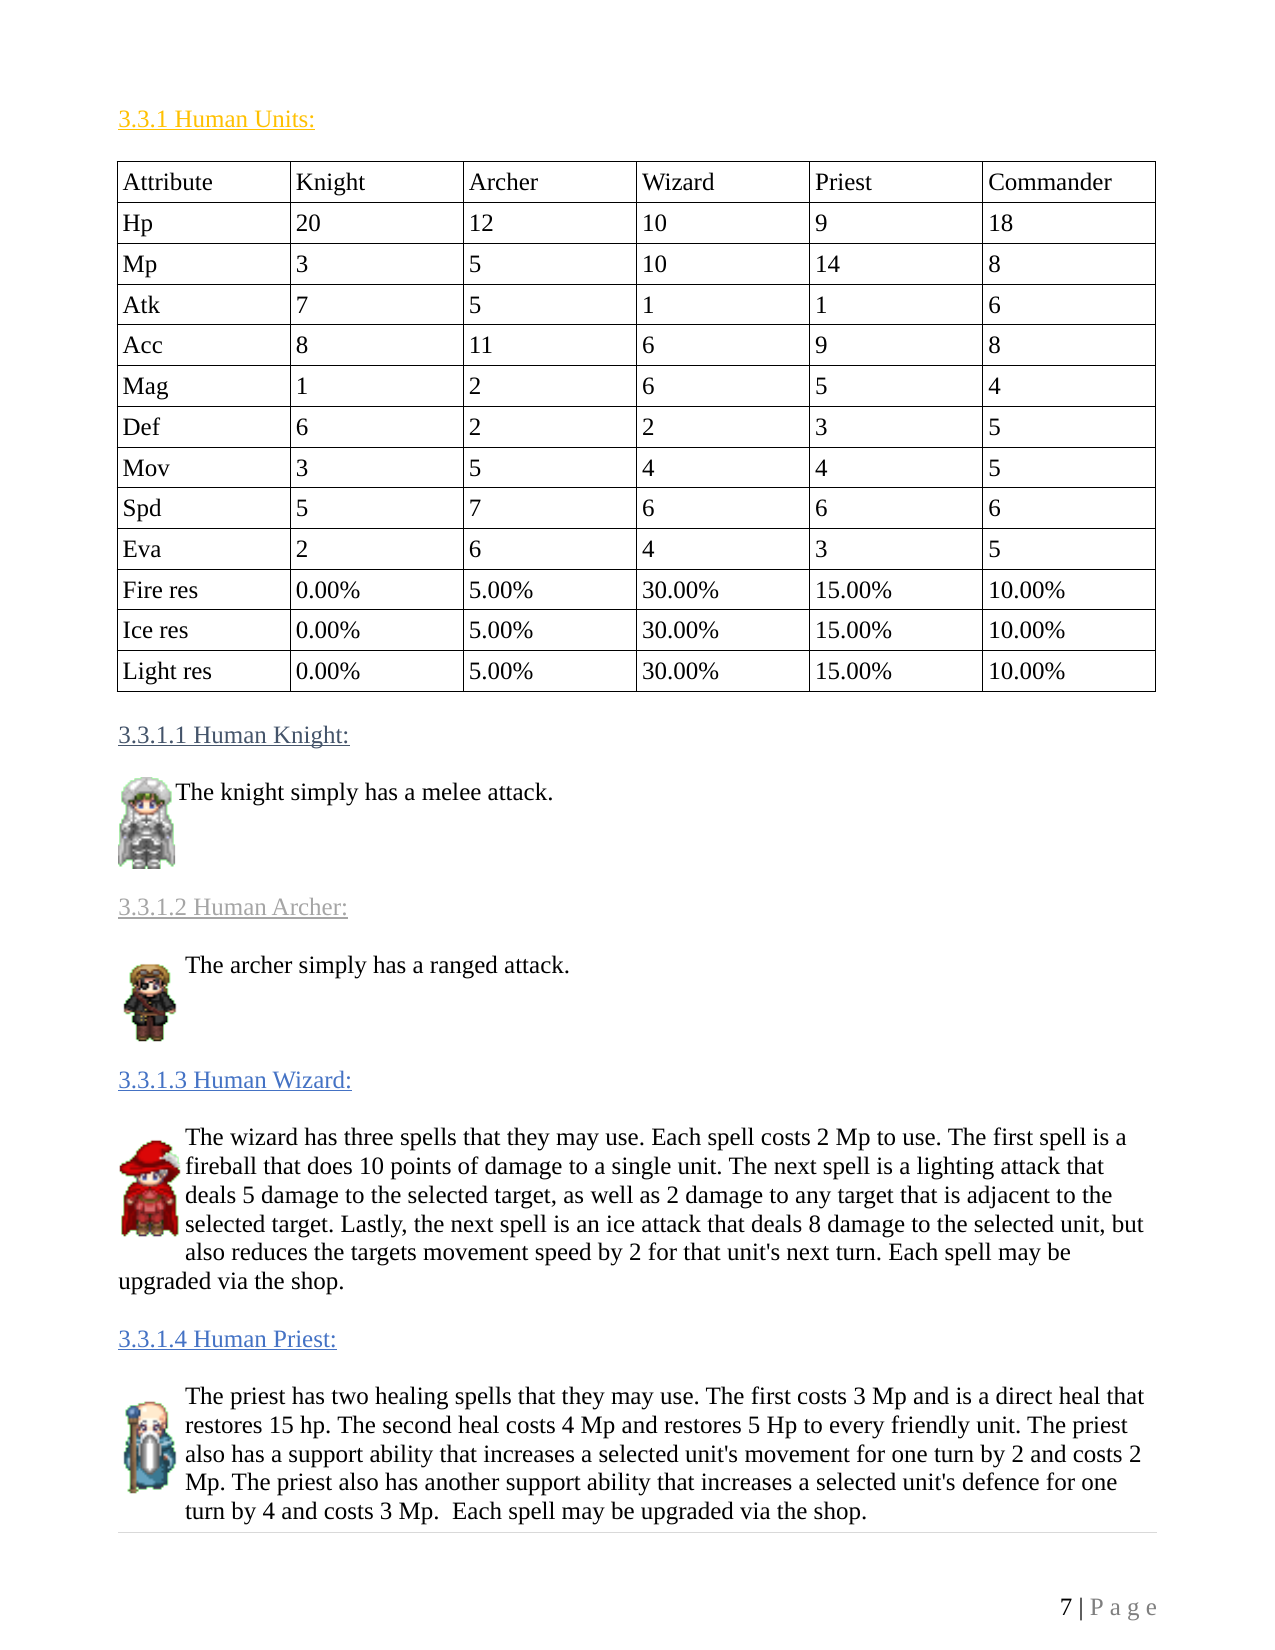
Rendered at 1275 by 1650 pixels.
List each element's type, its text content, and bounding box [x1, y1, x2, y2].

table_cell 5 [983, 407, 1155, 446]
table_cell 15.00% [810, 570, 982, 609]
table_cell Mag [118, 366, 290, 406]
table_cell 15.00% [810, 610, 982, 650]
table_cell 18 [983, 203, 1155, 243]
table_cell 4 [637, 448, 809, 487]
text The priest has two healing spells that they may use. The first costs 3 Mp and is a direct heal that restores 15 hp. The second heal costs 4 Mp and restores 5 Hp to every friendly unit. The priest also has a support ability that increases a selected unit's movement for one turn by 2 and costs 2 Mp. The priest also has another support ability that increases a selected unit's defence for one turn by 4 and costs 3 Mp. Each spell may be upgraded via the shop. [118, 1381, 1157, 1525]
table_cell 11 [464, 325, 636, 365]
table_cell 4 [810, 448, 982, 487]
table_cell 30.00% [637, 570, 809, 609]
table_cell 2 [291, 529, 463, 568]
text The knight simply has a melee attack. [153, 777, 1157, 806]
text The archer simply has a ranged attack. [118, 950, 1157, 979]
table_cell 2 [464, 366, 636, 406]
table_cell 5.00% [464, 570, 636, 609]
text 3.3.1.4 Human Priest: [118, 1324, 1157, 1352]
table_cell 10 [637, 203, 809, 243]
text 3.3.1.1 Human Knight: [118, 720, 1157, 749]
table_cell 3 [810, 529, 982, 568]
text 3.3.1.2 Human Archer: [118, 892, 1157, 921]
table_header Commander [983, 162, 1155, 202]
table_cell 6 [291, 407, 463, 446]
table_cell 0.00% [291, 610, 463, 650]
table_cell 2 [464, 407, 636, 446]
table_cell 10.00% [983, 610, 1155, 650]
table_cell 5.00% [464, 610, 636, 650]
table_cell 3 [291, 448, 463, 487]
table_cell 9 [810, 325, 982, 365]
table_cell Mov [118, 448, 290, 487]
table_cell 10.00% [983, 651, 1155, 691]
table_cell 6 [810, 488, 982, 528]
table_cell Light res [118, 651, 290, 691]
table_cell 30.00% [637, 610, 809, 650]
table_cell Mp [118, 244, 290, 283]
table_cell 3 [291, 244, 463, 283]
table_cell 6 [637, 325, 809, 365]
table_cell 2 [637, 407, 809, 446]
table_header Attribute [118, 162, 290, 202]
table_cell 12 [464, 203, 636, 243]
table_cell 6 [464, 529, 636, 568]
table_cell 0.00% [291, 651, 463, 691]
table_cell 5 [291, 488, 463, 528]
table_cell Ice res [118, 610, 290, 650]
table_cell 4 [637, 529, 809, 568]
table_cell 15.00% [810, 651, 982, 691]
table_header Priest [810, 162, 982, 202]
table_cell 6 [983, 488, 1155, 528]
table_cell Acc [118, 325, 290, 365]
table_cell 10.00% [983, 570, 1155, 609]
table_cell 5 [983, 529, 1155, 568]
table_cell 0.00% [291, 570, 463, 609]
table_cell Eva [118, 529, 290, 568]
table_cell Fire res [118, 570, 290, 609]
table_cell 5 [464, 244, 636, 283]
table_cell 7 [291, 285, 463, 324]
table_cell Spd [118, 488, 290, 528]
table_cell 8 [291, 325, 463, 365]
table_header Wizard [637, 162, 809, 202]
table_cell Atk [118, 285, 290, 324]
table_cell 6 [983, 285, 1155, 324]
table_cell 14 [810, 244, 982, 283]
table_cell 9 [810, 203, 982, 243]
table_header Knight [291, 162, 463, 202]
text The wizard has three spells that they may use. Each spell costs 2 Mp to use. The first spell is a fireball that does 10 points of damage to a single unit. The next spell is a lighting attack that deals 5 damage to the selected target, as well as 2 damage to any target that is adjacent to the selected target. Lastly, the next spell is an ice attack that deals 8 damage to the selected unit, but also reduces the targets movement speed by 2 for that unit's next turn. Each spell may be upgraded via the shop. [118, 1122, 1157, 1295]
table_cell 1 [637, 285, 809, 324]
table_cell 5 [810, 366, 982, 406]
text 3.3.1.3 Human Wizard: [118, 1065, 1157, 1094]
table_cell 8 [983, 244, 1155, 283]
table_cell 7 [464, 488, 636, 528]
table_cell 5 [464, 285, 636, 324]
table_cell 1 [291, 366, 463, 406]
table_cell Def [118, 407, 290, 446]
table_header Archer [464, 162, 636, 202]
table_cell 20 [291, 203, 463, 243]
table_cell 4 [983, 366, 1155, 406]
table_cell 6 [637, 366, 809, 406]
table_cell 10 [637, 244, 809, 283]
table_cell 5.00% [464, 651, 636, 691]
table_cell 8 [983, 325, 1155, 365]
table_cell Hp [118, 203, 290, 243]
table_cell 3 [810, 407, 982, 446]
table_cell 5 [464, 448, 636, 487]
table_cell 6 [637, 488, 809, 528]
table_cell 1 [810, 285, 982, 324]
text 3.3.1 Human Units: [118, 104, 1157, 132]
table_cell 5 [983, 448, 1155, 487]
table_cell 30.00% [637, 651, 809, 691]
